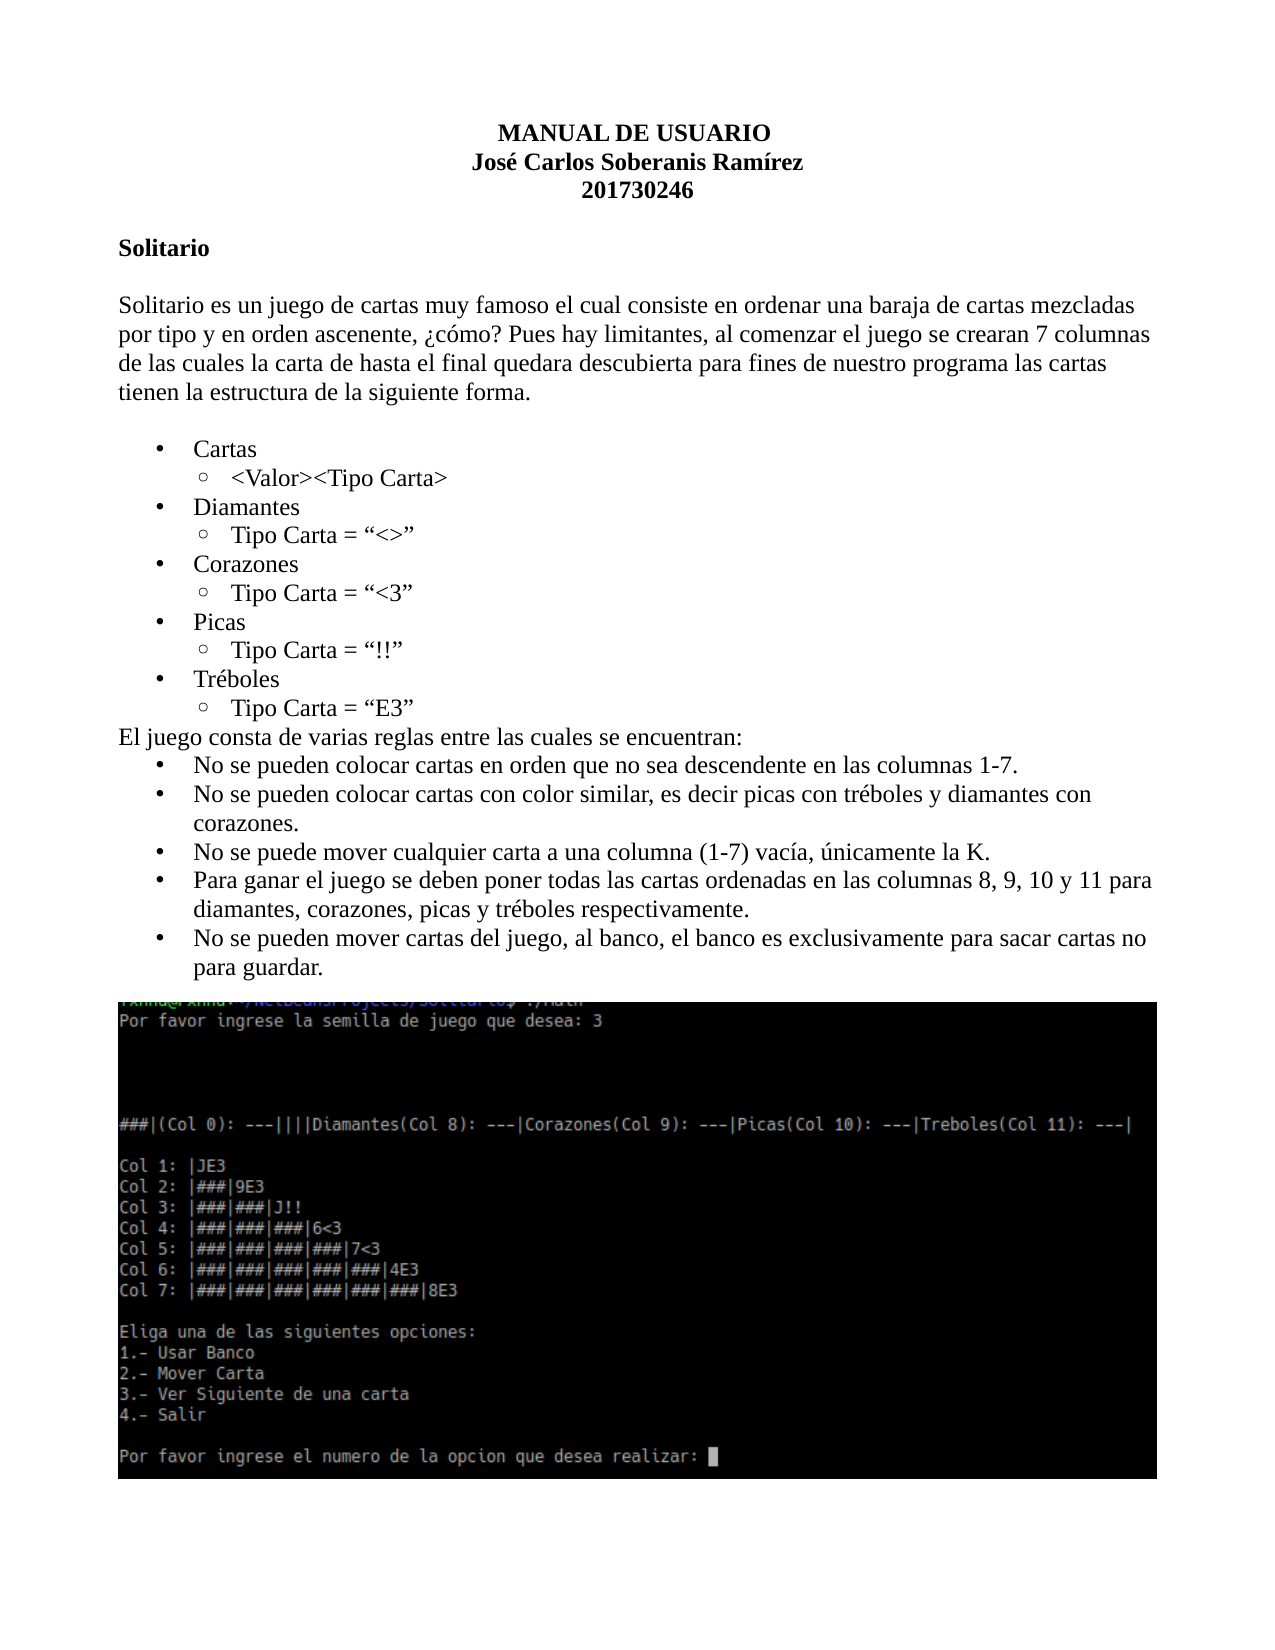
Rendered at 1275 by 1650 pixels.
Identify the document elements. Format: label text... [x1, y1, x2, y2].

list Diamantes [156, 492, 1157, 521]
list Tipo Carta = “!!” [193, 636, 1157, 664]
list Tipo Carta = “<>” [193, 521, 1157, 549]
text El juego consta de varias reglas entre las cuales se encuentran: [118, 722, 1157, 751]
text José Carlos Soberanis Ramírez [118, 147, 1157, 176]
list Cartas [156, 434, 1157, 463]
list Corazones [156, 549, 1157, 578]
text MANUAL DE USUARIO [118, 118, 1157, 147]
list No se pueden mover cartas del juego, al banco, el banco es exclusivamente para sacar cartas no para guardar. [156, 923, 1157, 981]
list Para ganar el juego se deben poner todas las cartas ordenadas en las columnas 8, 9, 10 y 11 para diamantes, corazones, picas y tréboles respectivamente. [156, 866, 1157, 923]
text Solitario [118, 233, 1157, 262]
list No se puede mover cualquier carta a una columna (1-7) vacía, únicamente la K. [156, 837, 1157, 866]
list Tipo Carta = “<3” [193, 578, 1157, 607]
list No se pueden colocar cartas en orden que no sea descendente en las columnas 1-7. [156, 751, 1157, 779]
list Tipo Carta = “E3” [193, 693, 1157, 722]
list Picas [156, 607, 1157, 636]
list <Valor><Tipo Carta> [193, 463, 1157, 492]
picture [118, 1002, 1157, 1479]
list No se pueden colocar cartas con color similar, es decir picas con tréboles y diamantes con corazones. [156, 779, 1157, 837]
text Solitario es un juego de cartas muy famoso el cual consiste en ordenar una baraja de cartas mezcladas por tipo y en orden ascenente, ¿cómo? Pues hay limitantes, al comenzar el juego se crearan 7 columnas de las cuales la carta de hasta el final quedara descubierta para fines de nuestro programa las cartas tienen la estructura de la siguiente forma. [118, 291, 1157, 406]
text 201730246 [118, 176, 1157, 204]
list Tréboles [156, 664, 1157, 693]
